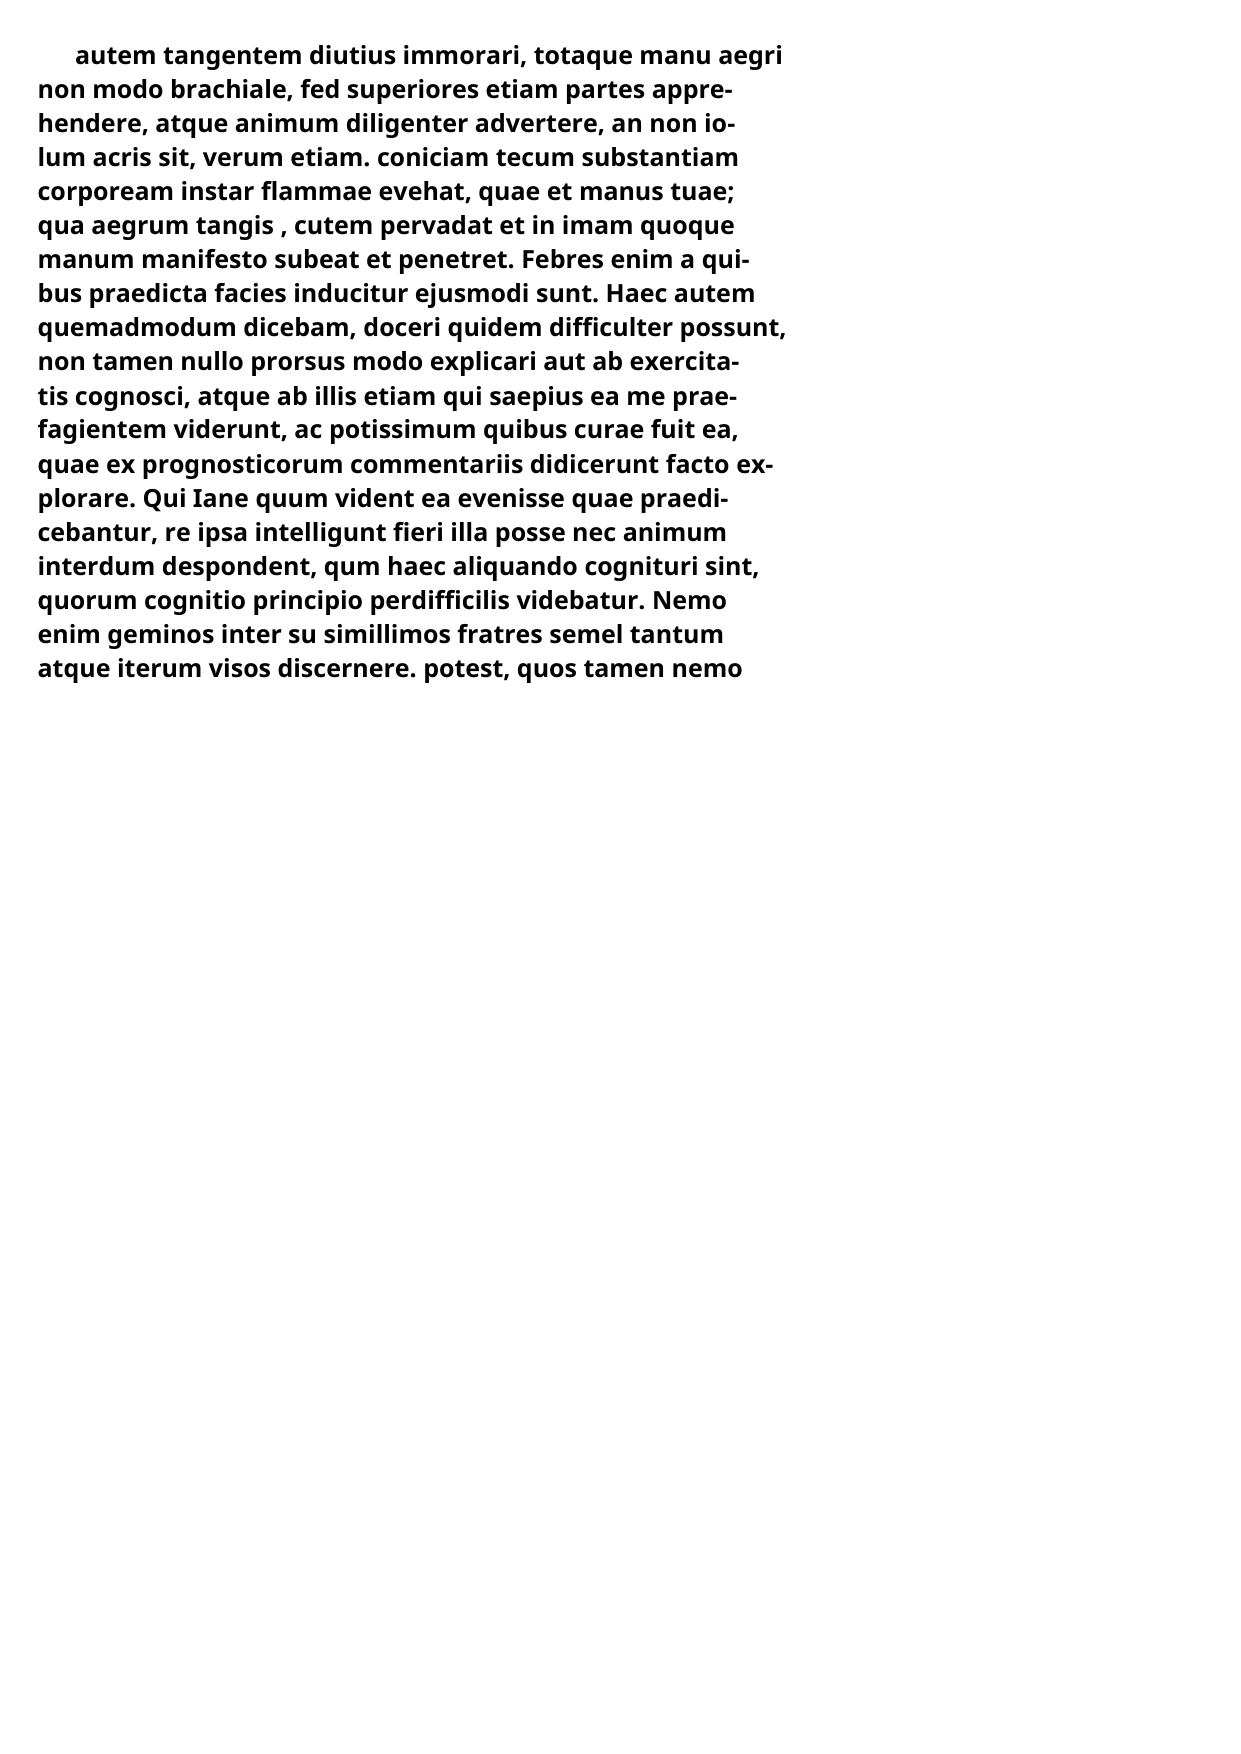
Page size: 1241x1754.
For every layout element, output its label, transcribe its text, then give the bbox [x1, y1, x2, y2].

text autem tangentem diutius immorari, totaque manu aegri non modo brachiale, fed superiores etiam partes appre- hendere, atque animum diligenter advertere, an non io- lum acris sit, verum etiam. coniciam tecum substantiam corpoream instar flammae evehat, quae et manus tuae; qua aegrum tangis , cutem pervadat et in imam quoque manum manifesto subeat et penetret. Febres enim a qui- bus praedicta facies inducitur ejusmodi sunt. Haec autem quemadmodum dicebam, doceri quidem difficulter possunt, non tamen nullo prorsus modo explicari aut ab exercita- tis cognosci, atque ab illis etiam qui saepius ea me prae- fagientem viderunt, ac potissimum quibus curae fuit ea, quae ex prognosticorum commentariis didicerunt facto ex- plorare. Qui Iane quum vident ea evenisse quae praedi- cebantur, re ipsa intelligunt fieri illa posse nec animum interdum despondent, qum haec aliquando cognituri sint, quorum cognitio principio perdifficilis videbatur. Nemo enim geminos inter su simillimos fratres semel tantum atque iterum visos discernere. potest, quos tamen nemo [37, 37, 1203, 685]
